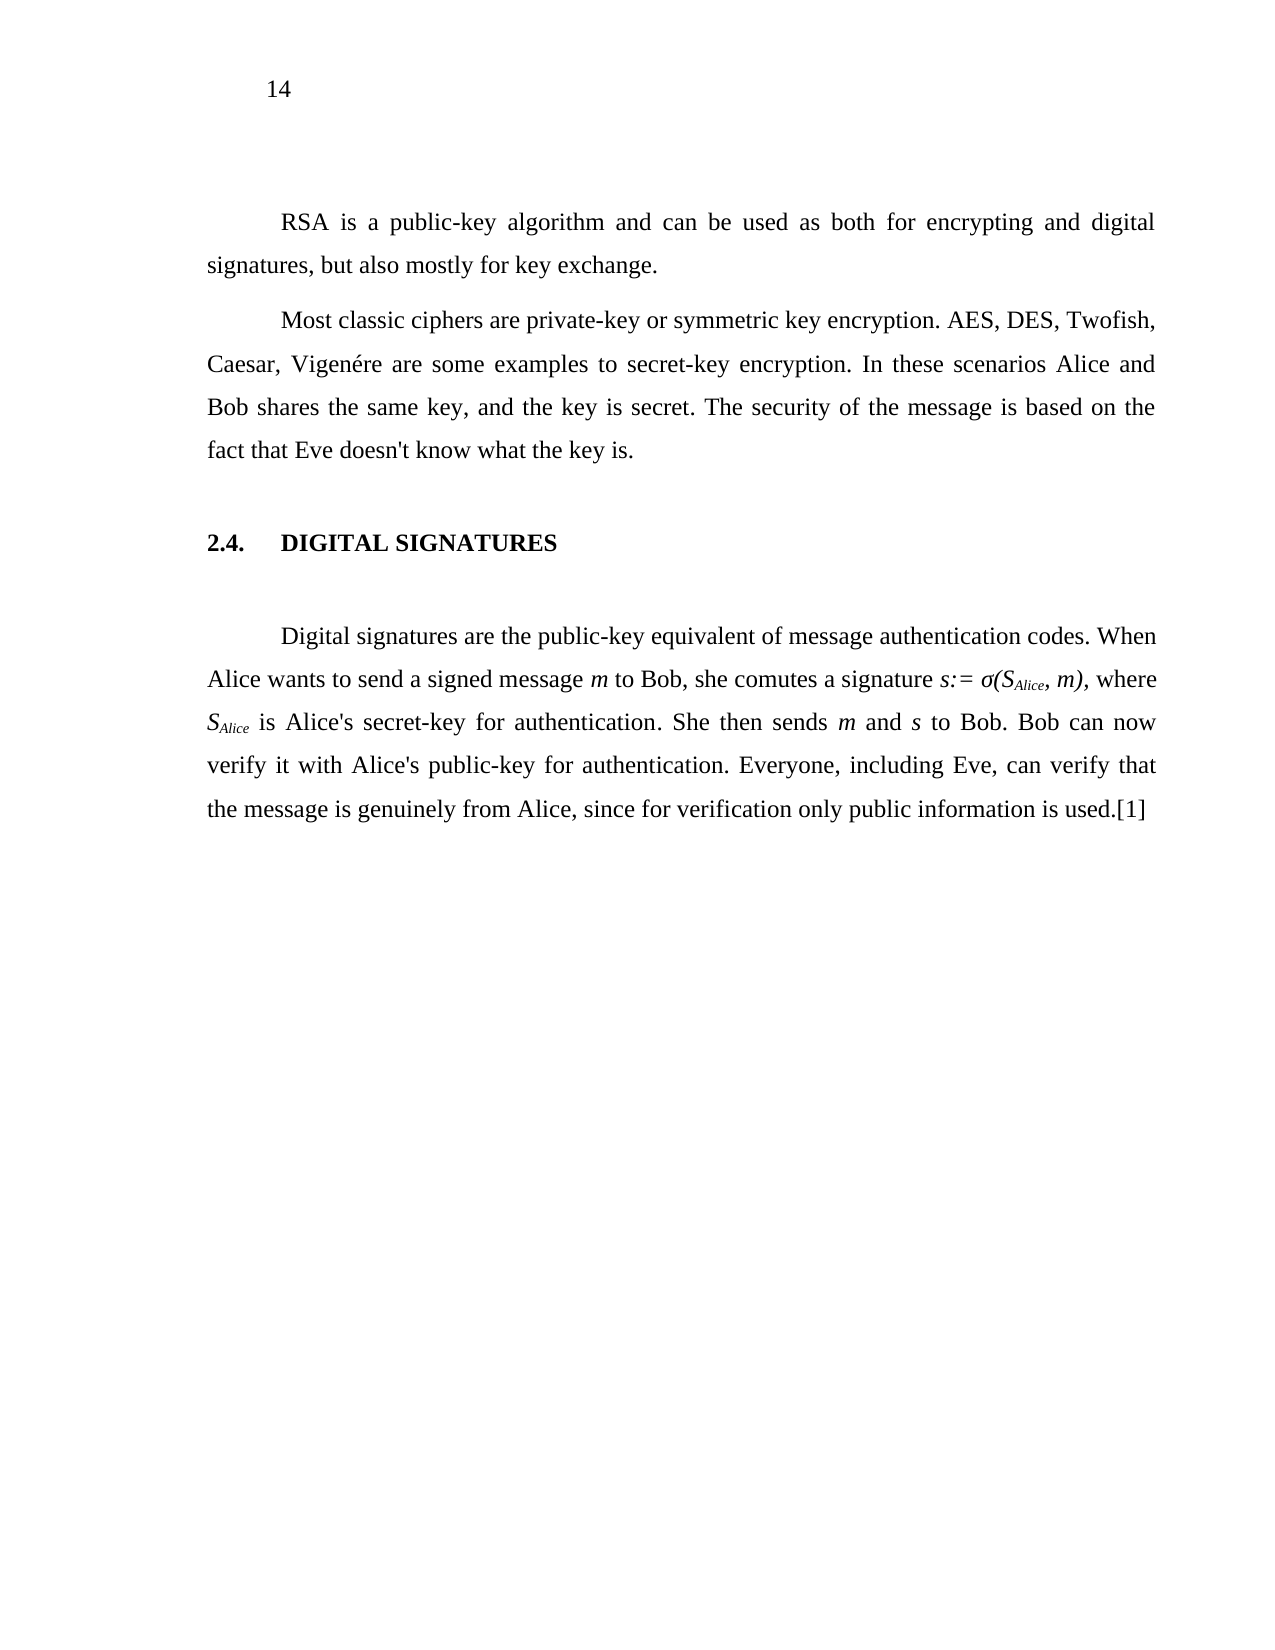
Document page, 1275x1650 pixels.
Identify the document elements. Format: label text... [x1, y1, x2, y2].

text RSA is a public-key algorithm and can be used as both for encrypting and digital signatures, but also mostly for key exchange. [207, 207, 1157, 279]
subtitle DIGITAL SIGNATURES [207, 528, 1157, 557]
text Digital signatures are the public-key equivalent of message authentication codes. When Alice wants to send a signed message m to Bob, she comutes a signature s:= σ(SAlice, m), where SAlice is Alice's secret-key for authentication. She then sends m and s to Bob. Bob can now verify it with Alice's public-key for authentication. Everyone, including Eve, can verify that the message is genuinely from Alice, since for verification only public information is used.[1] [207, 621, 1157, 822]
text Most classic ciphers are private-key or symmetric key encryption. AES, DES, Twofish, Caesar, Vigenére are some examples to secret-key encryption. In these scenarios Alice and Bob shares the same key, and the key is secret. The security of the message is based on the fact that Eve doesn't know what the key is. [207, 306, 1157, 464]
